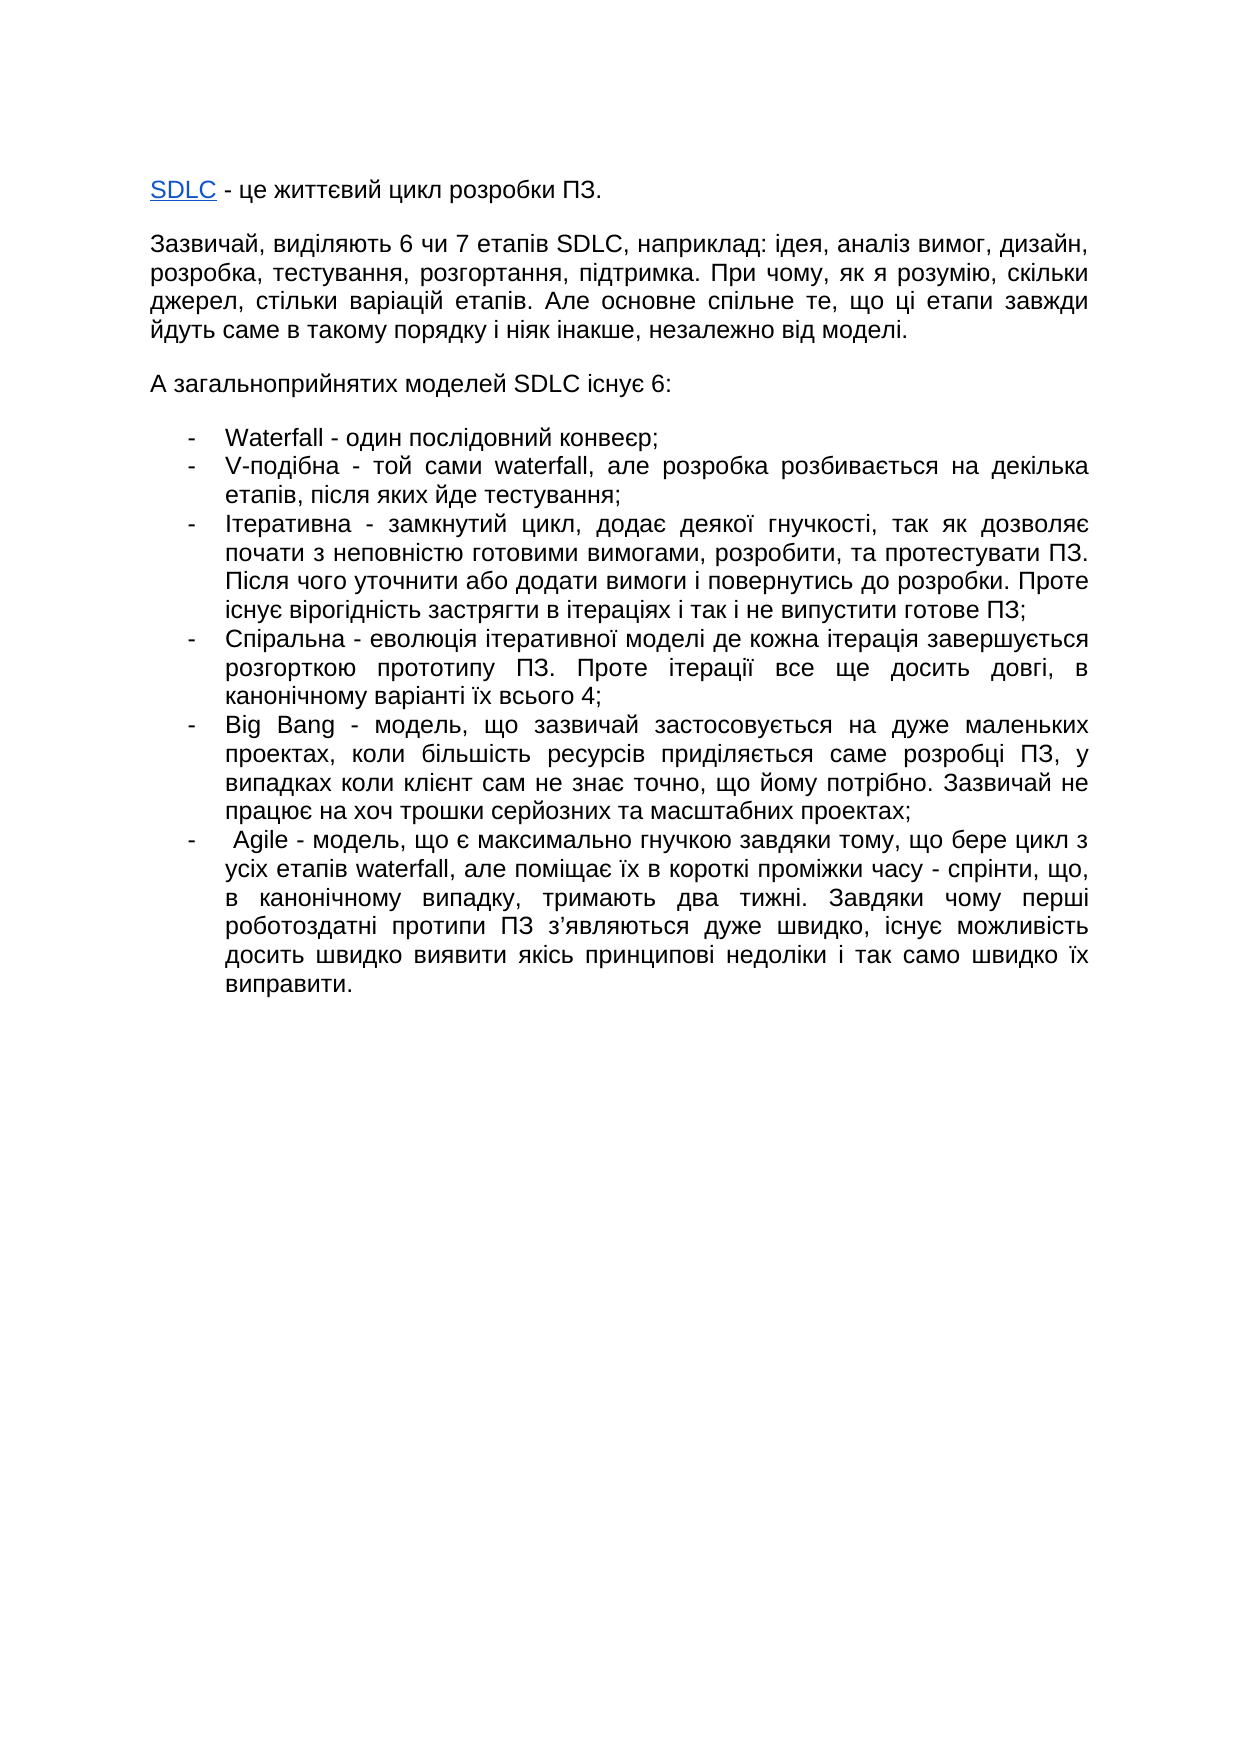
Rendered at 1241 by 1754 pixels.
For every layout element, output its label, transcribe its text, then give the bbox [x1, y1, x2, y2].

list Спіральна - еволюція ітеративної моделі де кожна ітерація завершується розгорткою прототипу ПЗ. Проте ітерації все ще досить довгі, в канонічному варіанті їх всього 4; [187, 624, 1090, 710]
text SDLC - це життєвий цикл розробки ПЗ. [150, 175, 1090, 204]
text Зазвичай, виділяють 6 чи 7 етапів SDLC, наприклад: ідея, аналіз вимог, дизайн, розробка, тестування, розгортання, підтримка. При чому, як я розумію, скільки джерел, стільки варіацій етапів. Але основне спільне те, що ці етапи завжди йдуть саме в такому порядку і ніяк інакше, незалежно від моделі. [150, 229, 1090, 344]
text А загальноприйнятих моделей SDLC існує 6: [150, 369, 1090, 397]
list V-подібна - той сами waterfall, але розробка розбивається на декілька етапів, після яких йде тестування; [187, 451, 1090, 509]
list Waterfall - один послідовний конвеєр; [187, 422, 1090, 451]
list Big Bang - модель, що зазвичай застосовується на дуже маленьких проектах, коли більшість ресурсів приділяється саме розробці ПЗ, у випадках коли клієнт сам не знає точно, що йому потрібно. Зазвичай не працює на хоч трошки серйозних та масштабних проектах; [187, 710, 1090, 825]
list Ітеративна - замкнутий цикл, додає деякої гнучкості, так як дозволяє почати з неповністю готовими вимогами, розробити, та протестувати ПЗ. Після чого уточнити або додати вимоги і повернутись до розробки. Проте існує вірогідність застрягти в ітераціях і так і не випустити готове ПЗ; [187, 509, 1090, 624]
list Agile - модель, що є максимально гнучкою завдяки тому, що бере цикл з усіх етапів waterfall, але поміщає їх в короткі проміжки часу - спрінти, що, в канонічному випадку, тримають два тижні. Завдяки чому перші роботоздатні протипи ПЗ з’являються дуже швидко, існує можливість досить швидко виявити якісь принципові недоліки і так само швидко їх виправити. [187, 825, 1090, 997]
